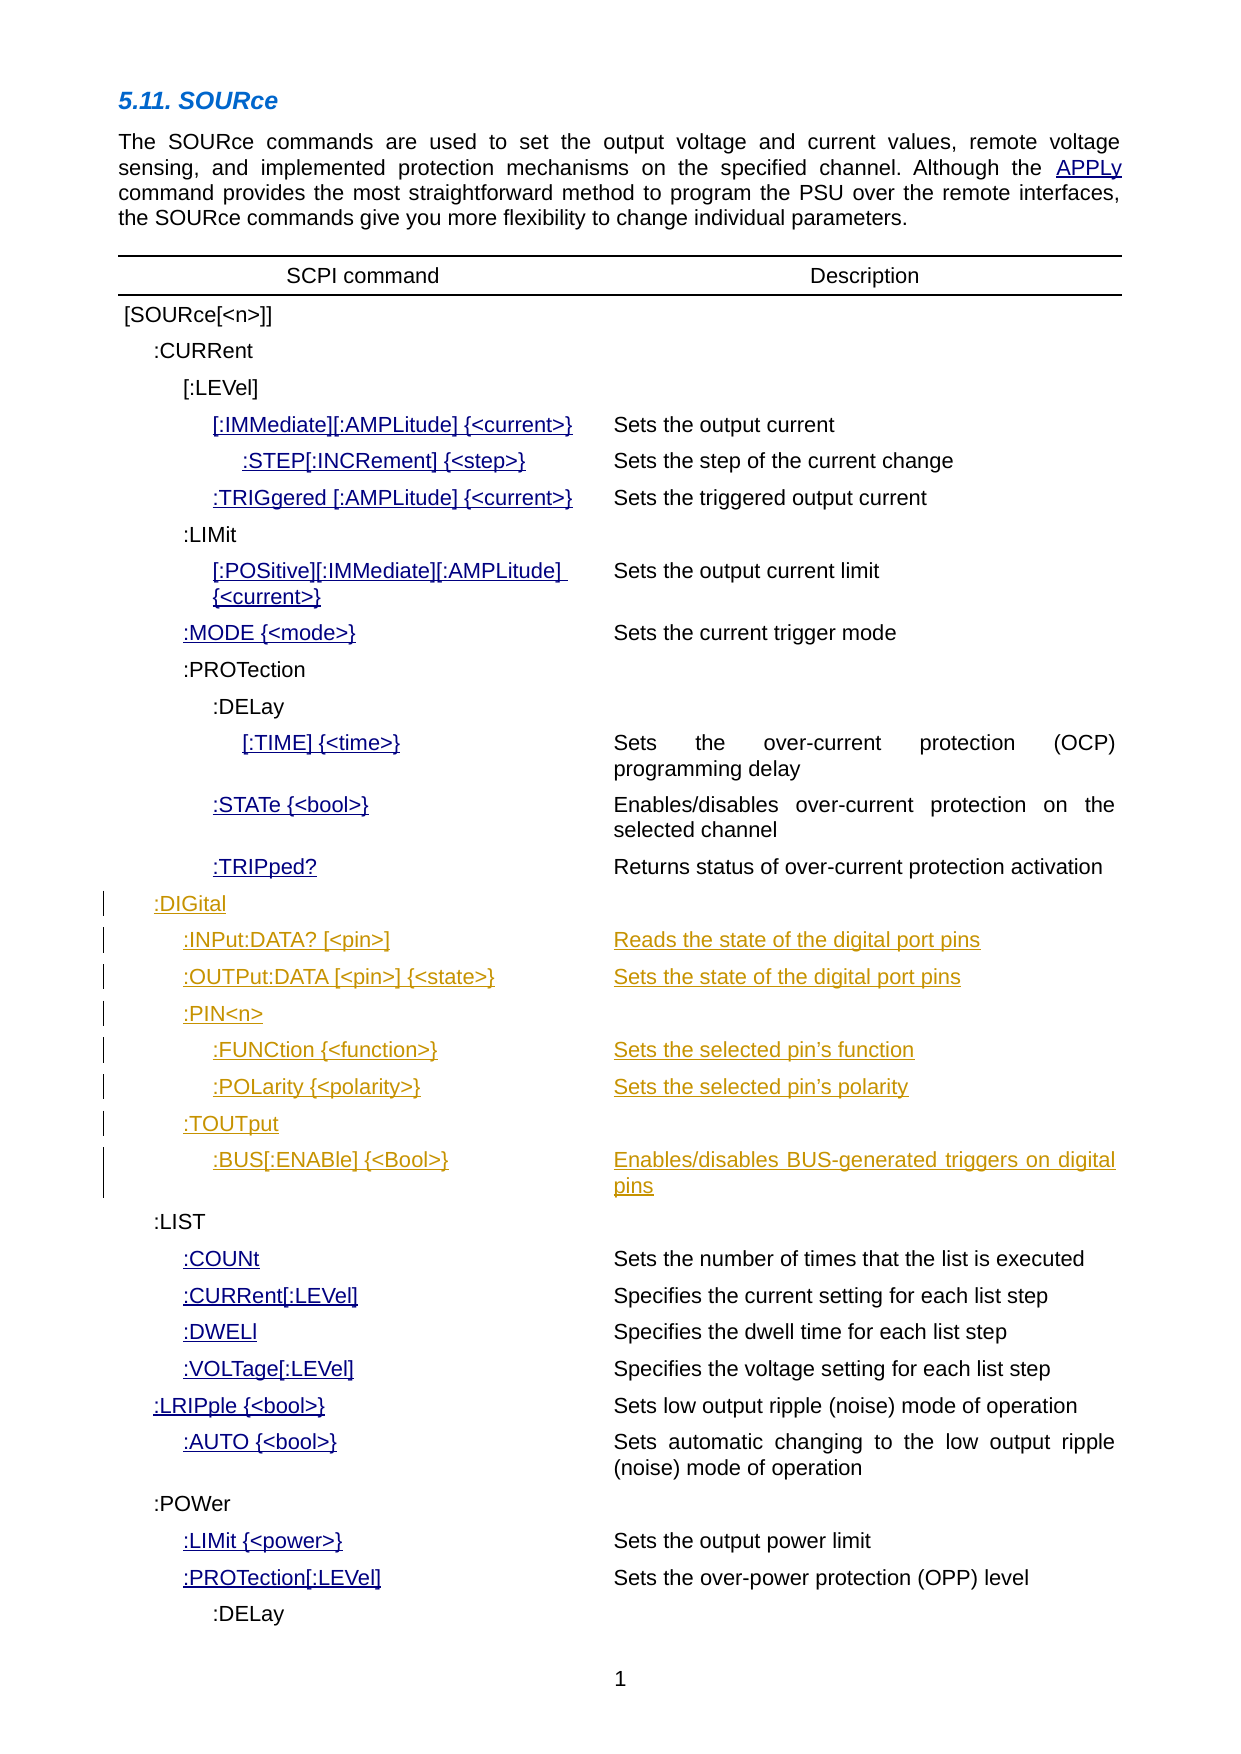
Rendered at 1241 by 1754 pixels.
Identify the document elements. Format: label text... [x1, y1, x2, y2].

table_cell Sets the current trigger mode [608, 615, 1122, 651]
table_cell Sets the output current [608, 406, 1122, 443]
table_cell :CURRent [118, 333, 608, 369]
table_header Description [608, 257, 1122, 294]
table_cell :TOUTput [118, 1105, 608, 1142]
table_cell [:IMMediate][:AMPLitude] {<current>} [118, 406, 608, 443]
table_cell Specifies the current setting for each list step [608, 1277, 1122, 1313]
table_cell [608, 369, 1122, 406]
table_cell Sets the selected pin’s polarity [608, 1068, 1122, 1105]
table_cell Sets automatic changing to the low output ripple (noise) mode of operation [608, 1424, 1122, 1485]
table_cell :FUNCtion {<function>} [118, 1032, 608, 1068]
table_cell :POLarity {<polarity>} [118, 1068, 608, 1105]
table_cell [608, 651, 1122, 688]
table_cell [608, 296, 1122, 333]
table_cell Sets the triggered output current [608, 479, 1122, 516]
subtitle SOURce [118, 86, 1122, 114]
table_cell :DIGital [118, 885, 608, 922]
table_cell [608, 995, 1122, 1032]
table_cell Reads the state of the digital port pins [608, 922, 1122, 958]
table_cell Specifies the voltage setting for each list step [608, 1350, 1122, 1387]
table_cell :STEP[:INCRement] {<step>} [118, 443, 608, 479]
table_cell :LIMit {<power>} [118, 1522, 608, 1559]
table_cell Sets the over-current protection (OCP) programming delay [608, 725, 1122, 786]
table_cell [:TIME] {<time>} [118, 725, 608, 786]
table_cell [608, 1204, 1122, 1240]
table_cell :AUTO {<bool>} [118, 1424, 608, 1485]
text The SOURce commands are used to set the output voltage and current values, remote voltage sensing, and implemented protection mechanisms on the specified channel. Although the APPLy command provides the most straightforward method to program the PSU over the remote interfaces, the SOURce commands give you more flexibility to change individual parameters. [118, 129, 1122, 230]
table_cell :PIN<n> [118, 995, 608, 1032]
table_cell [608, 688, 1122, 724]
table_cell [608, 1485, 1122, 1522]
table_cell [608, 1105, 1122, 1142]
table_cell :BUS[:ENABle] {<Bool>} [118, 1142, 608, 1203]
table_cell :PROTection[:LEVel] [118, 1559, 608, 1595]
table_cell :COUNt [118, 1240, 608, 1277]
table_cell :POWer [118, 1485, 608, 1522]
table_cell [:LEVel] [118, 369, 608, 406]
table_header SCPI command [118, 257, 608, 294]
table_cell Sets the step of the current change [608, 443, 1122, 479]
table_cell Sets the selected pin’s function [608, 1032, 1122, 1068]
table_cell :STATe {<bool>} [118, 786, 608, 848]
table_cell :DELay [118, 1595, 608, 1632]
table_cell [608, 516, 1122, 553]
table_cell Enables/disables over-current protection on the selected channel [608, 786, 1122, 848]
table_cell [608, 333, 1122, 369]
table_cell :LIMit [118, 516, 608, 553]
table_cell :OUTPut:DATA [<pin>] {<state>} [118, 958, 608, 995]
table_cell :VOLTage[:LEVel] [118, 1350, 608, 1387]
table_cell Sets the state of the digital port pins [608, 958, 1122, 995]
table_cell [SOURce[<n>]] [118, 296, 608, 333]
table_cell Sets the output current limit [608, 553, 1122, 614]
table_cell :TRIGgered [:AMPLitude] {<current>} [118, 479, 608, 516]
table_cell :DWELl [118, 1314, 608, 1350]
table_cell :LRIPple {<bool>} [118, 1387, 608, 1423]
table_cell :INPut:DATA? [<pin>] [118, 922, 608, 958]
table_cell [608, 885, 1122, 922]
table_cell :DELay [118, 688, 608, 724]
table_cell Specifies the dwell time for each list step [608, 1314, 1122, 1350]
table_cell [608, 1595, 1122, 1632]
table_cell Returns status of over-current protection activation [608, 848, 1122, 885]
table_cell :LIST [118, 1204, 608, 1240]
table_cell Sets the output power limit [608, 1522, 1122, 1559]
table_cell :PROTection [118, 651, 608, 688]
table_cell Enables/disables BUS-generated triggers on digital pins [608, 1142, 1122, 1203]
table_cell Sets the number of times that the list is executed [608, 1240, 1122, 1277]
table_cell :TRIPped? [118, 848, 608, 885]
table_cell :CURRent[:LEVel] [118, 1277, 608, 1313]
table_cell :MODE {<mode>} [118, 615, 608, 651]
table_cell [:POSitive][:IMMediate][:AMPLitude] {<current>} [118, 553, 608, 614]
table_cell Sets the over-power protection (OPP) level [608, 1559, 1122, 1595]
table_cell Sets low output ripple (noise) mode of operation [608, 1387, 1122, 1423]
